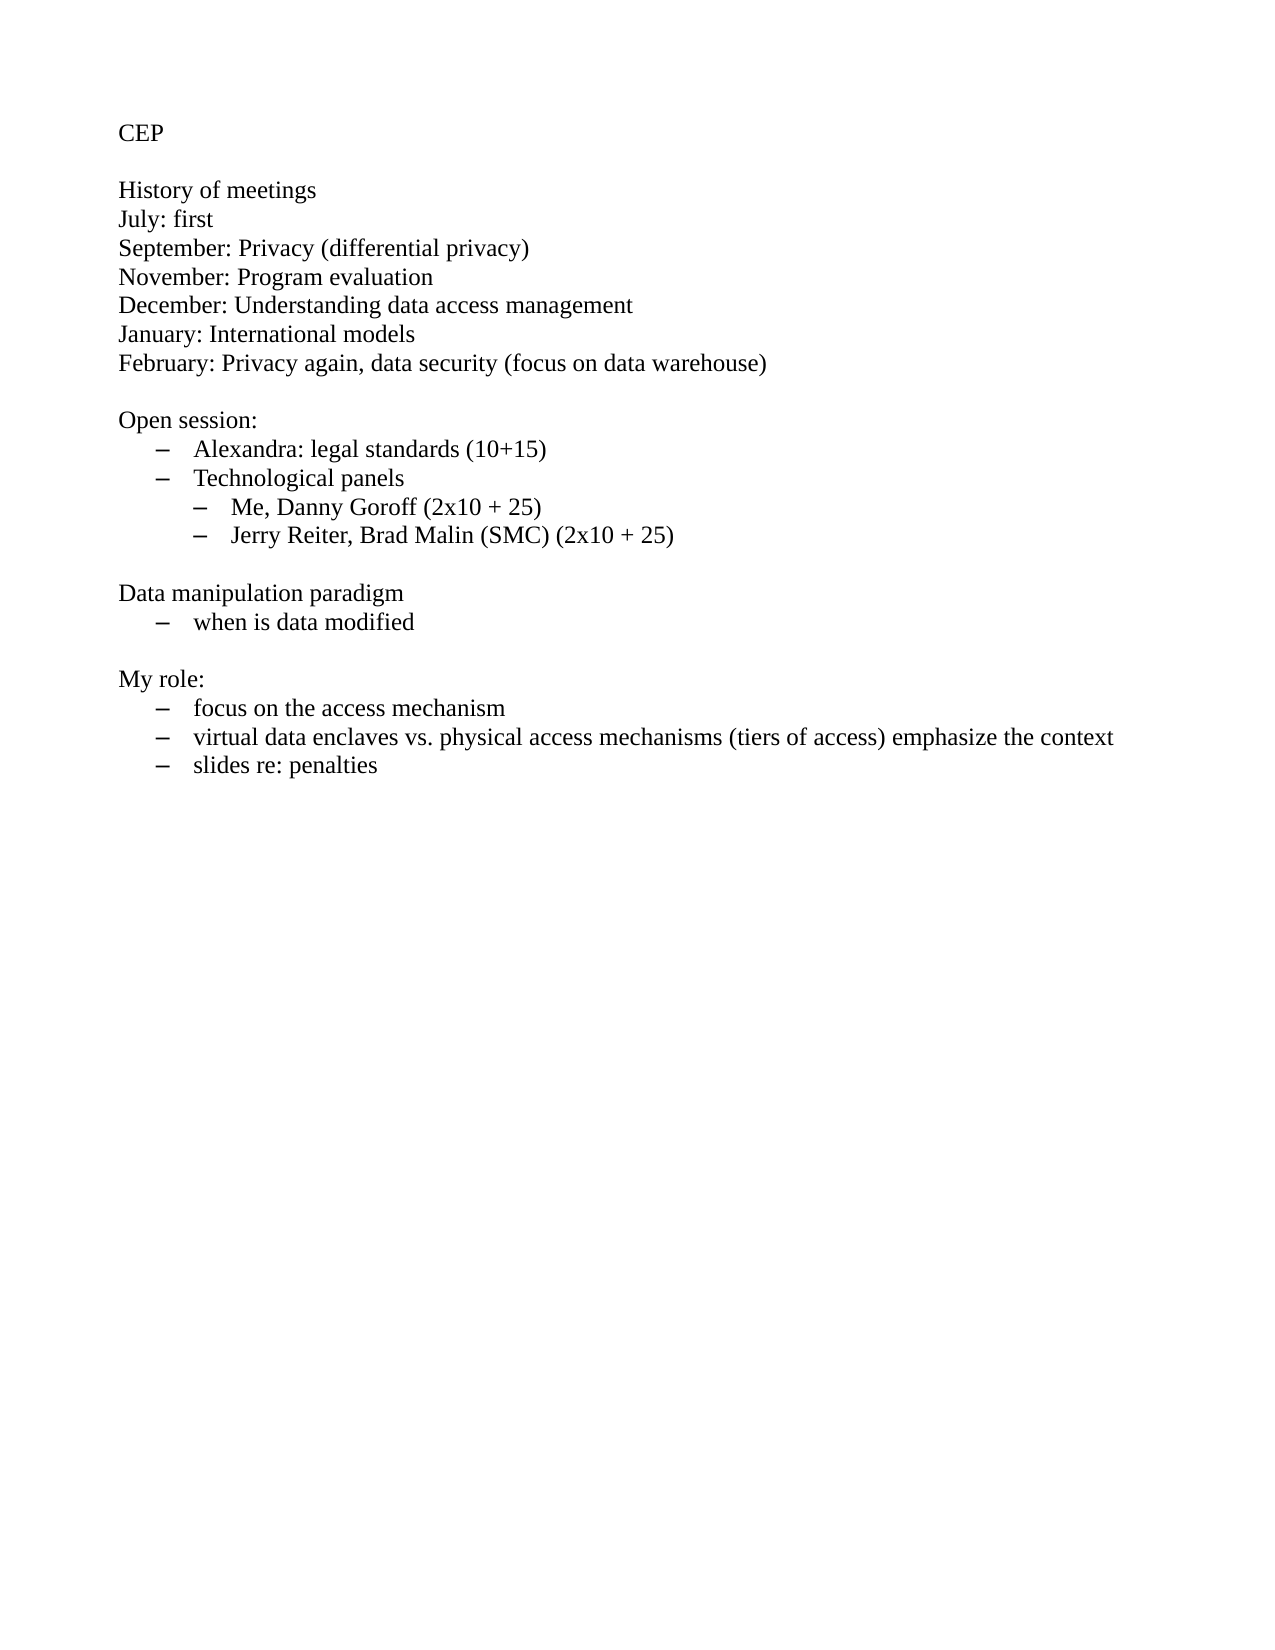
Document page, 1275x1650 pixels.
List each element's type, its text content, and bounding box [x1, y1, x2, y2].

text Open session: [118, 406, 1157, 434]
text Data manipulation paradigm [118, 578, 1157, 607]
text December: Understanding data access management [118, 291, 1157, 319]
text November: Program evaluation [118, 262, 1157, 291]
list slides re: penalties [156, 751, 1157, 779]
list Me, Danny Goroff (2x10 + 25) [193, 492, 1157, 521]
text February: Privacy again, data security (focus on data warehouse) [118, 348, 1157, 377]
text September: Privacy (differential privacy) [118, 233, 1157, 262]
text CEP [118, 118, 1157, 147]
list Technological panels [156, 463, 1157, 492]
list Alexandra: legal standards (10+15) [156, 434, 1157, 463]
list Jerry Reiter, Brad Malin (SMC) (2x10 + 25) [193, 521, 1157, 549]
text History of meetings [118, 176, 1157, 204]
text January: International models [118, 319, 1157, 348]
list virtual data enclaves vs. physical access mechanisms (tiers of access) emphasize the context [156, 722, 1157, 751]
list when is data modified [156, 607, 1157, 636]
text My role: [118, 664, 1157, 693]
list focus on the access mechanism [156, 693, 1157, 722]
text July: first [118, 204, 1157, 233]
